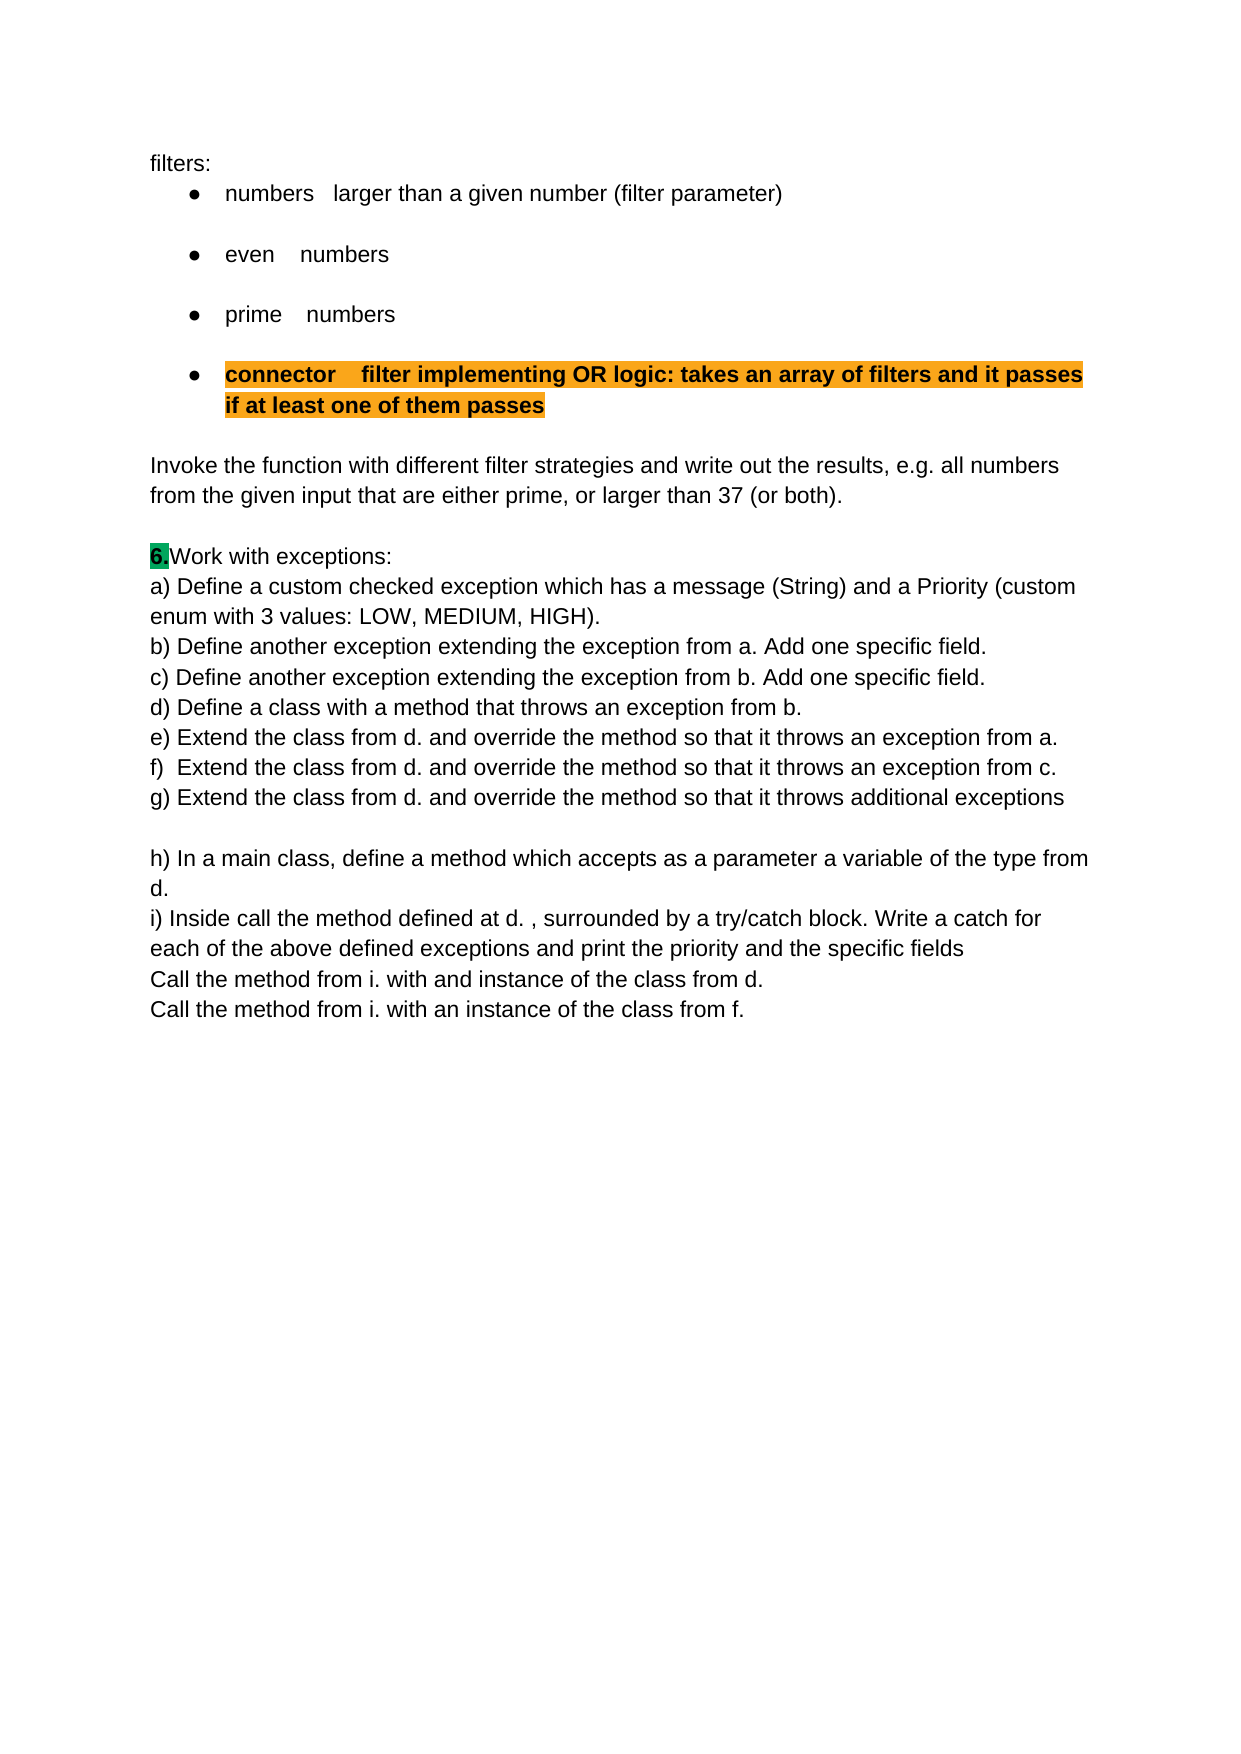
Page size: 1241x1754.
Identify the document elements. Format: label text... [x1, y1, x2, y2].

text 6.Work with exceptions: [150, 543, 1090, 569]
text d) Define a class with a method that throws an exception from b. [150, 694, 1090, 720]
text g) Extend the class from d. and override the method so that it throws additional exceptions [150, 784, 1090, 811]
text f) Extend the class from d. and override the method so that it throws an exception from c. [150, 754, 1090, 781]
text Call the method from i. with an instance of the class from f. [150, 996, 1090, 1022]
text h) In a main class, define a method which accepts as a parameter a variable of the type from d. [150, 845, 1090, 901]
text b) Define another exception extending the exception from a. Add one specific field. [150, 633, 1090, 660]
text a) Define a custom checked exception which has a message (String) and a Priority (custom enum with 3 values: LOW, MEDIUM, HIGH). [150, 573, 1090, 629]
list prime numbers [187, 301, 1090, 358]
list numbers larger than a given number (filter parameter) [187, 180, 1090, 237]
text Call the method from i. with and instance of the class from d. [150, 966, 1090, 992]
list even numbers [187, 241, 1090, 297]
text c) Define another exception extending the exception from b. Add one specific field. [150, 663, 1090, 690]
text filters: [150, 150, 1090, 176]
text e) Extend the class from d. and override the method so that it throws an exception from a. [150, 724, 1090, 750]
list connector filter implementing OR logic: takes an array of filters and it passes if at least one of them passes [187, 361, 1090, 448]
text i) Inside call the method defined at d. , surrounded by a try/catch block. Write a catch for each of the above defined exceptions and print the priority and the specific fields [150, 905, 1090, 962]
text Invoke the function with different filter strategies and write out the results, e.g. all numbers from the given input that are either prime, or larger than 37 (or both). [150, 452, 1090, 509]
